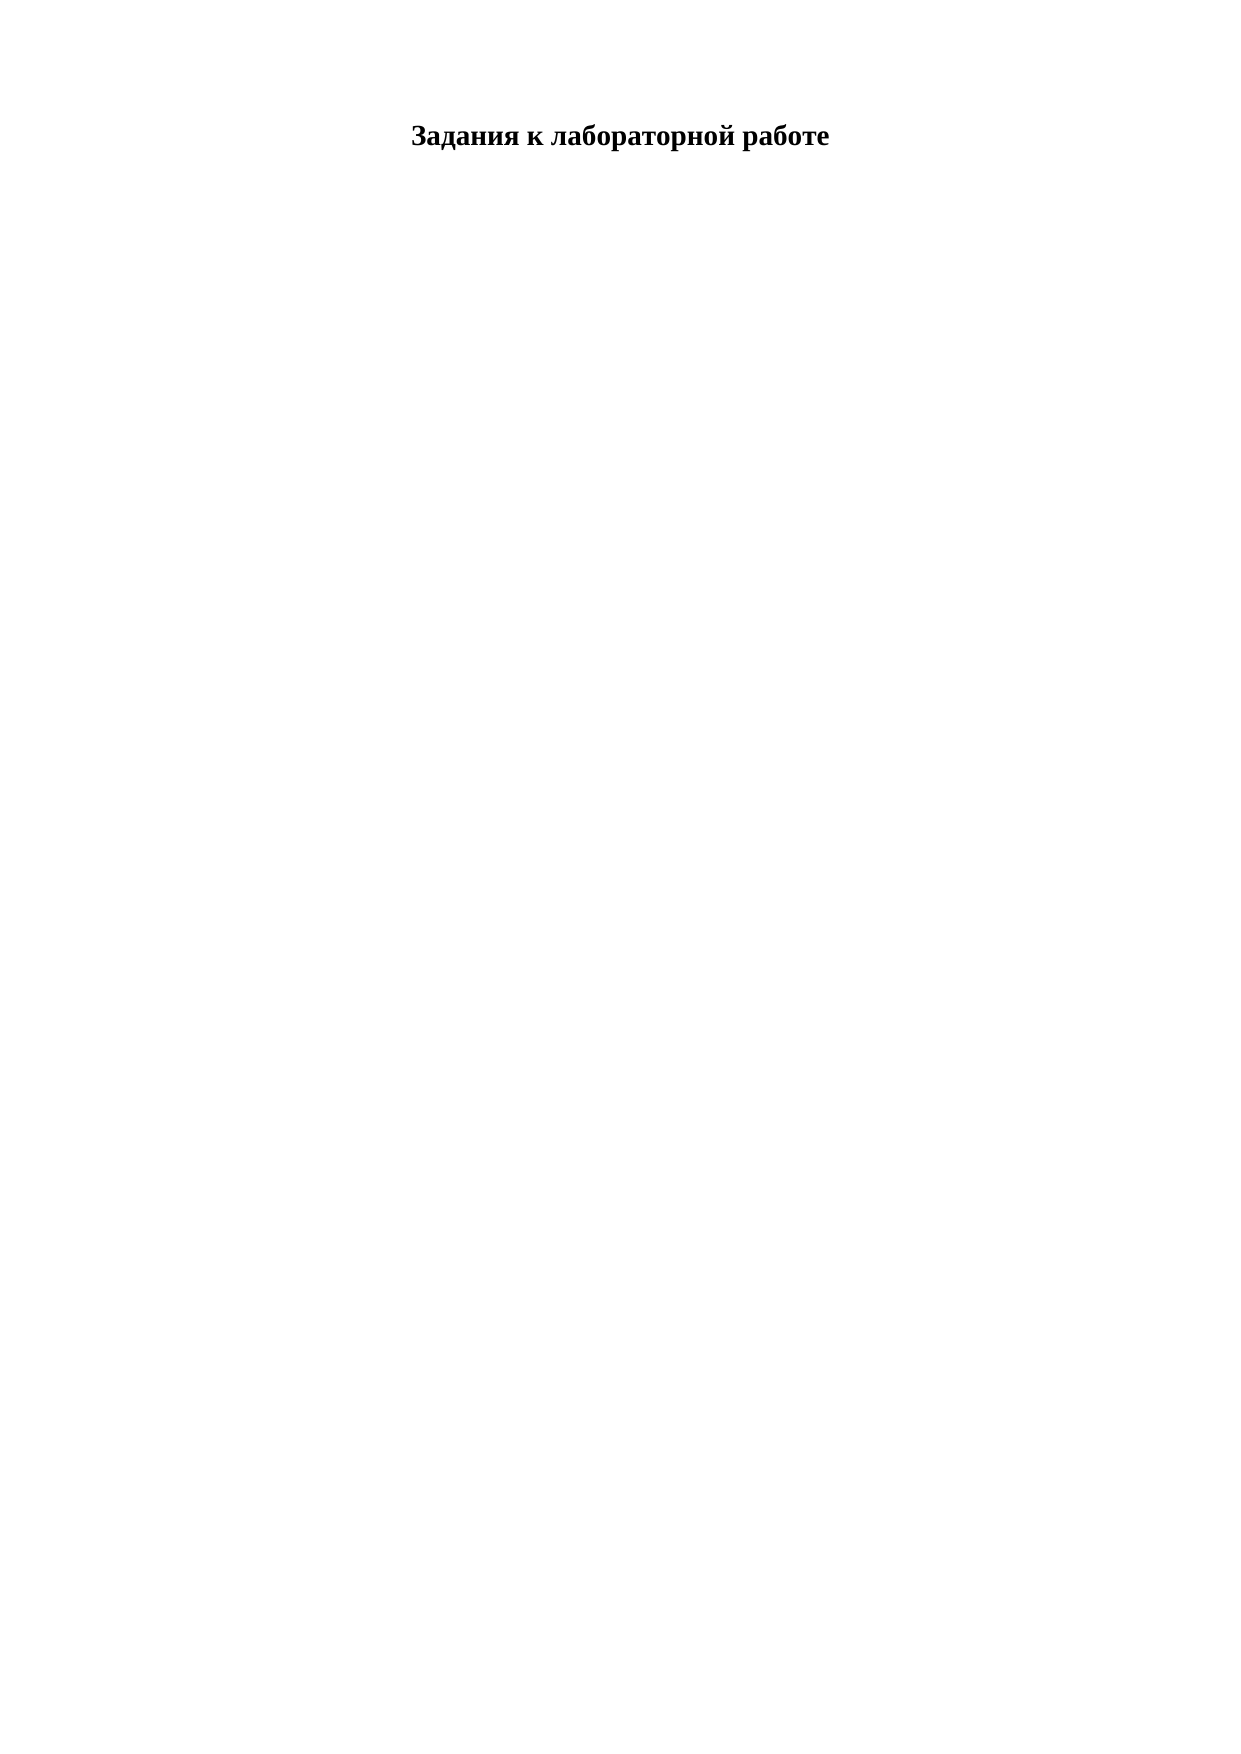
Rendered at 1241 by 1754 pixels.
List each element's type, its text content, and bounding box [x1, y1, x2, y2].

text Задания к лабораторной работе [118, 118, 1122, 152]
